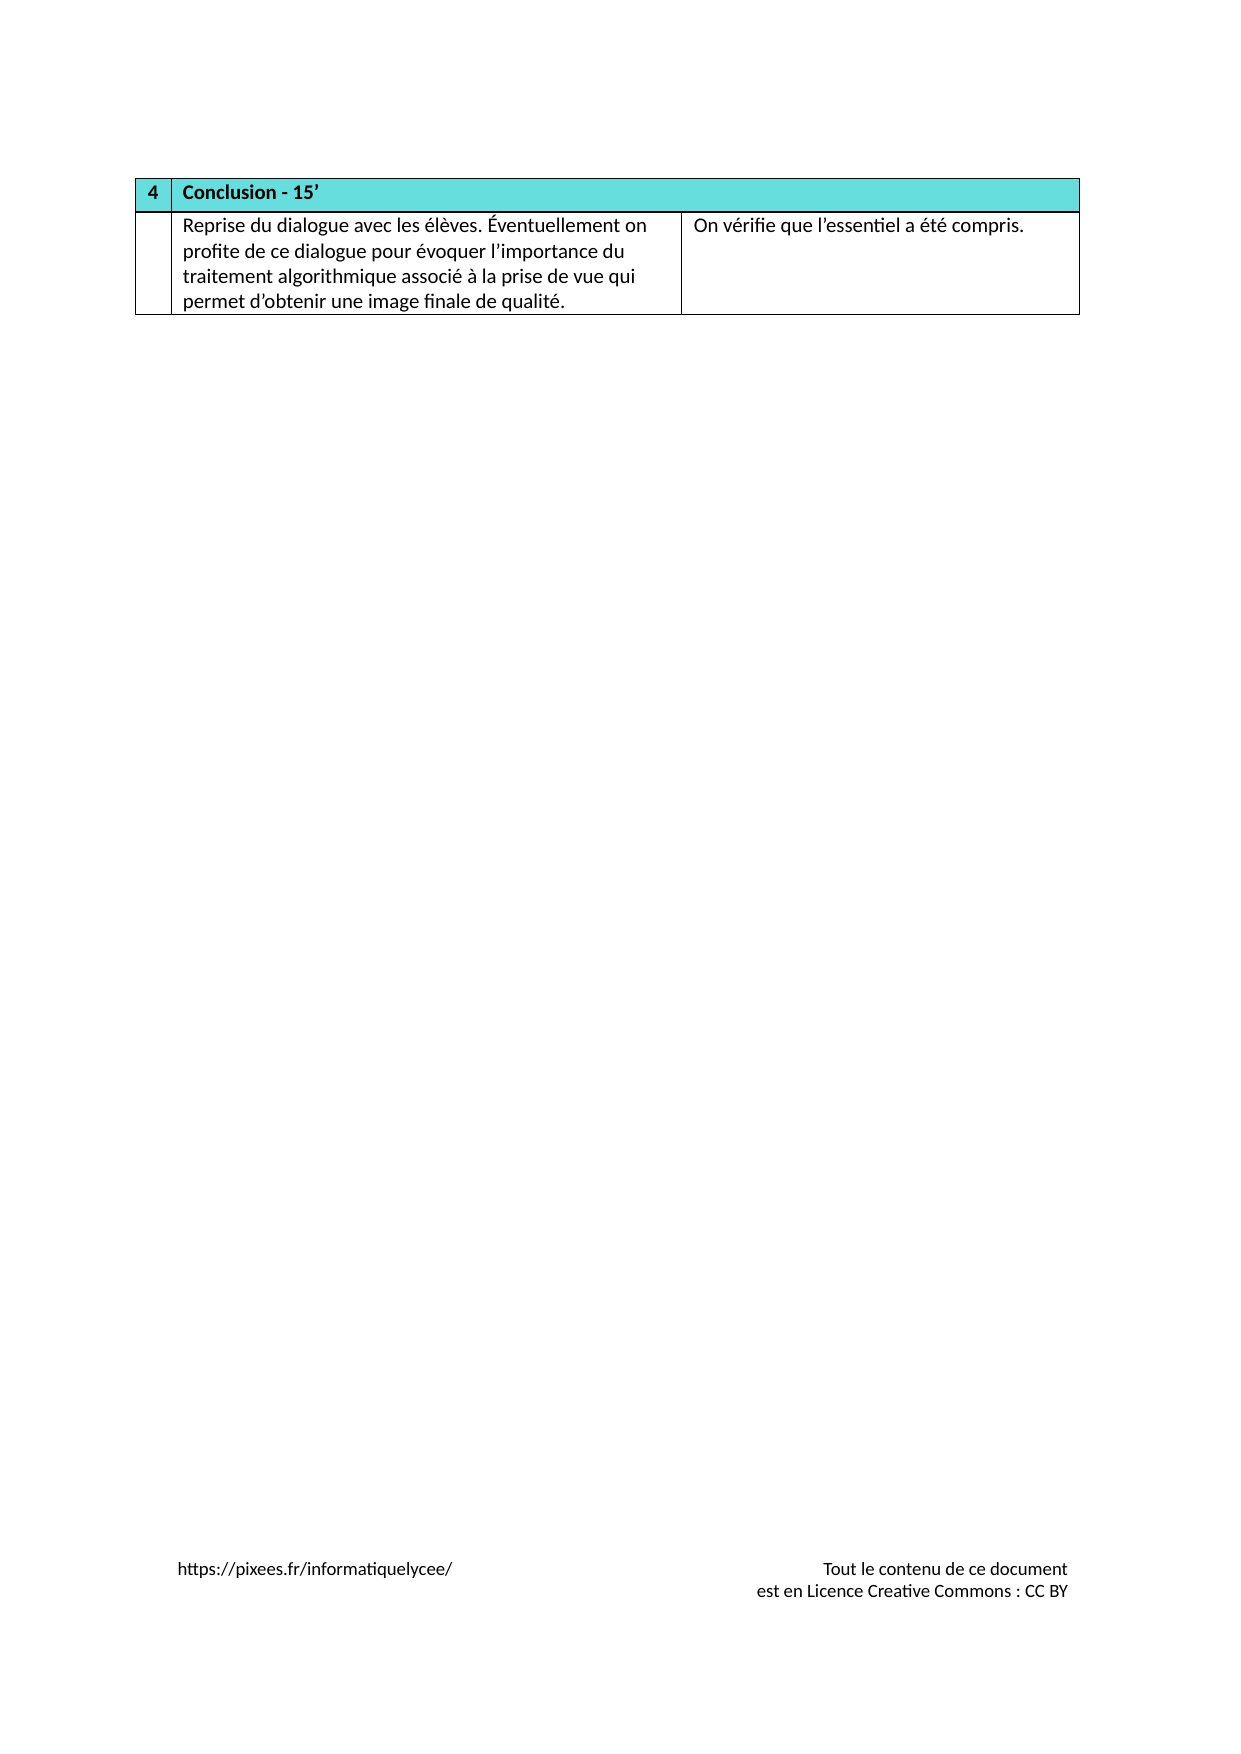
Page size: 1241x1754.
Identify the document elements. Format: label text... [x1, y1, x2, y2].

table_cell [136, 213, 171, 314]
table_cell Reprise du dialogue avec les élèves. Éventuellement on profite de ce dialogue pour évoquer l’importance du traitement algorithmique associé à la prise de vue qui permet d’obtenir une image finale de qualité. [172, 213, 681, 314]
table_cell On vérifie que l’essentiel a été compris. [682, 213, 1079, 314]
table_header 4 [136, 179, 171, 211]
table_header Conclusion - 15’ [172, 179, 1079, 211]
